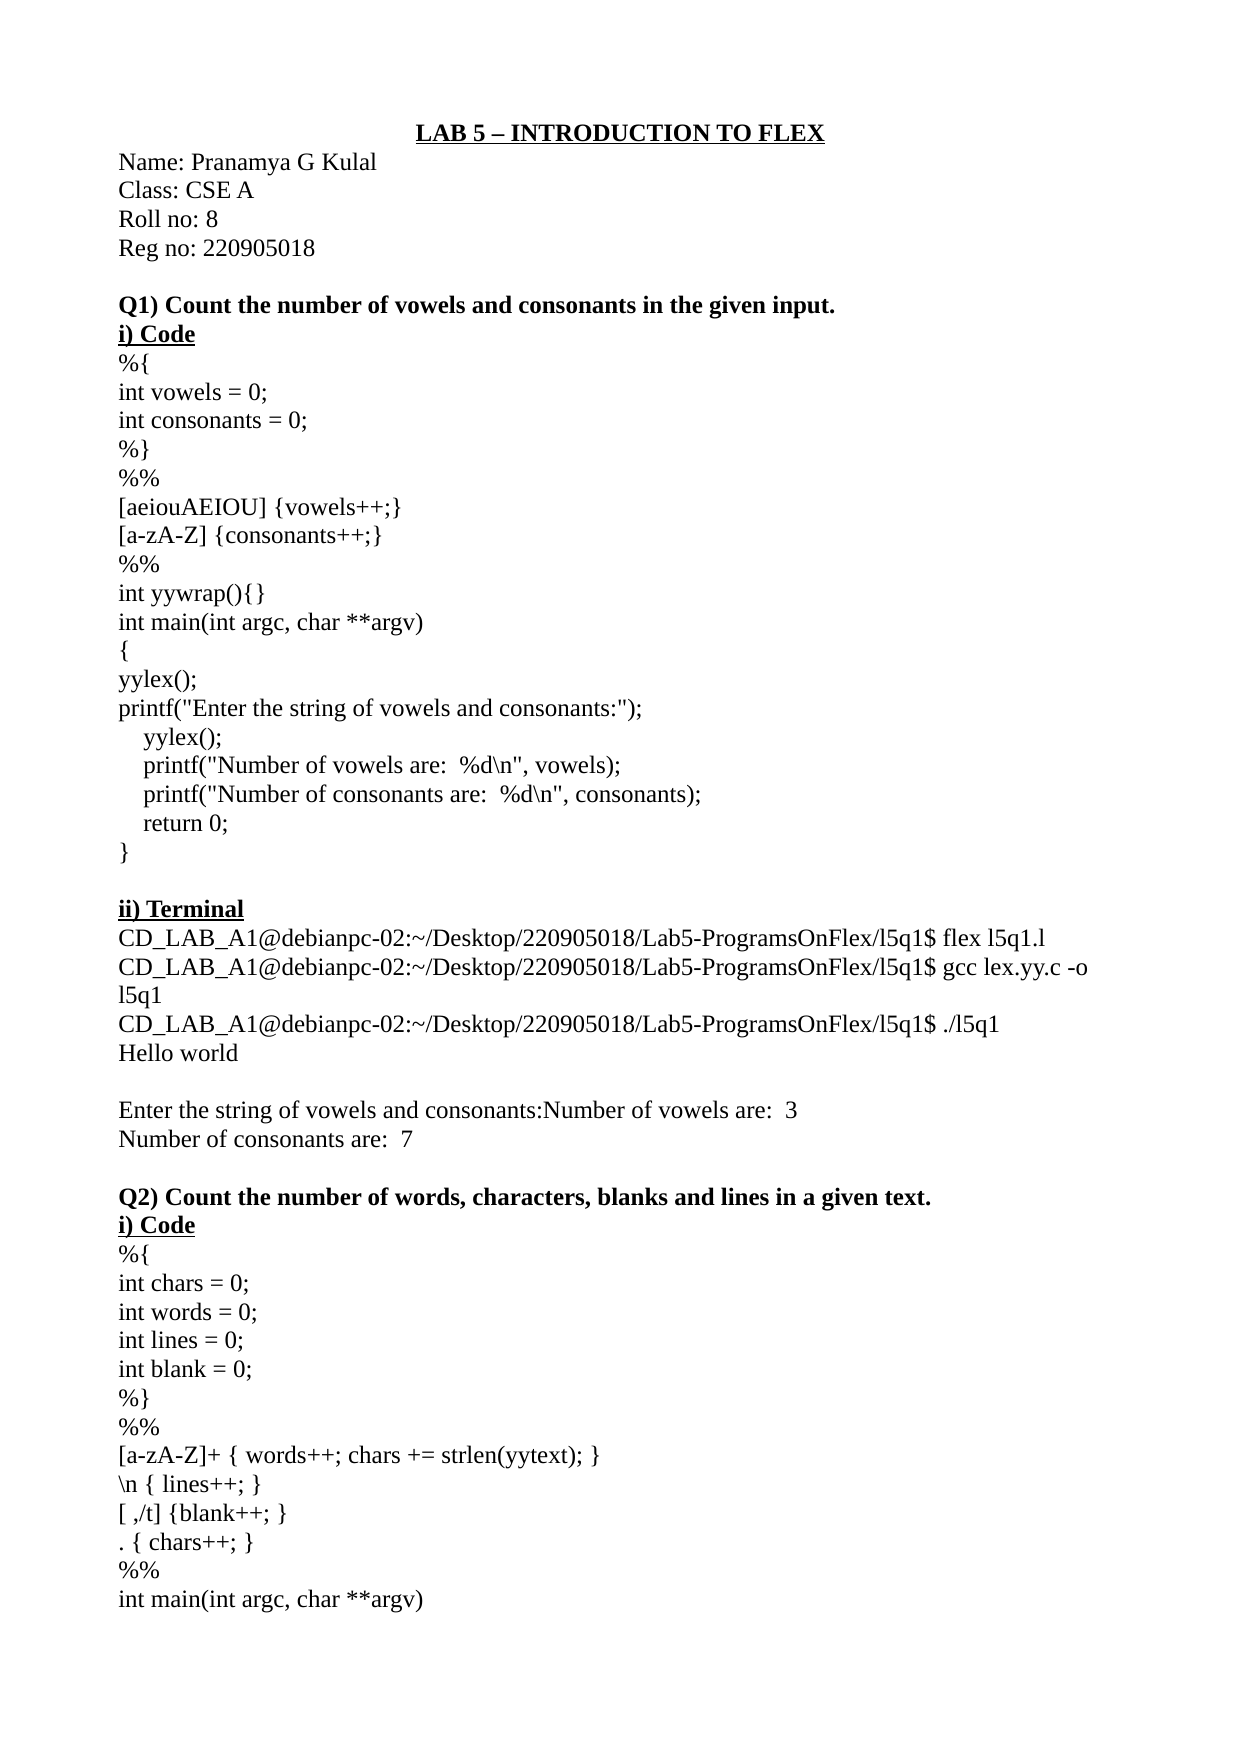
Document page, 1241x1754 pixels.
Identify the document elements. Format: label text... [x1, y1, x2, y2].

text printf("Enter the string of vowels and consonants:"); [118, 693, 1122, 722]
text ii) Terminal [118, 894, 1122, 923]
text [aeiouAEIOU] {vowels++;} [118, 492, 1122, 521]
text %% [118, 1412, 1122, 1441]
text Q1) Count the number of vowels and consonants in the given input. [118, 291, 1122, 319]
text int words = 0; [118, 1297, 1122, 1326]
text Enter the string of vowels and consonants:Number of vowels are: 3 [118, 1096, 1122, 1124]
text Reg no: 220905018 [118, 233, 1122, 262]
text int consonants = 0; [118, 406, 1122, 434]
text yylex(); [118, 722, 1122, 751]
text CD_LAB_A1@debianpc-02:~/Desktop/220905018/Lab5-ProgramsOnFlex/l5q1$ flex l5q1.l [118, 923, 1122, 952]
text [a-zA-Z]+ { words++; chars += strlen(yytext); } [118, 1441, 1122, 1469]
text return 0; [118, 808, 1122, 837]
text int lines = 0; [118, 1326, 1122, 1354]
text [a-zA-Z] {consonants++;} [118, 521, 1122, 549]
text } [118, 837, 1122, 866]
text %% [118, 463, 1122, 492]
text yylex(); [118, 664, 1122, 693]
text int blank = 0; [118, 1354, 1122, 1383]
text %% [118, 1556, 1122, 1584]
text Q2) Count the number of words, characters, blanks and lines in a given text. [118, 1182, 1122, 1211]
text %{ [118, 1239, 1122, 1268]
text %} [118, 434, 1122, 463]
text CD_LAB_A1@debianpc-02:~/Desktop/220905018/Lab5-ProgramsOnFlex/l5q1$ ./l5q1 [118, 1009, 1122, 1038]
text int main(int argc, char **argv) [118, 1584, 1122, 1613]
text Number of consonants are: 7 [118, 1124, 1122, 1153]
text Hello world [118, 1038, 1122, 1067]
text %{ [118, 348, 1122, 377]
text i) Code [118, 1211, 1122, 1239]
text Name: Pranamya G Kulal [118, 147, 1122, 176]
text int main(int argc, char **argv) [118, 607, 1122, 636]
text %% [118, 549, 1122, 578]
text Class: CSE A [118, 176, 1122, 204]
text Roll no: 8 [118, 204, 1122, 233]
text LAB 5 – INTRODUCTION TO FLEX [118, 118, 1122, 147]
text printf("Number of vowels are: %d\n", vowels); [118, 751, 1122, 779]
text [ ,/t] {blank++; } [118, 1498, 1122, 1527]
text %} [118, 1383, 1122, 1412]
text int vowels = 0; [118, 377, 1122, 406]
text printf("Number of consonants are: %d\n", consonants); [118, 779, 1122, 808]
text . { chars++; } [118, 1527, 1122, 1556]
text \n { lines++; } [118, 1469, 1122, 1498]
text int chars = 0; [118, 1268, 1122, 1297]
text { [118, 636, 1122, 664]
text CD_LAB_A1@debianpc-02:~/Desktop/220905018/Lab5-ProgramsOnFlex/l5q1$ gcc lex.yy.c -o l5q1 [118, 952, 1122, 1009]
text i) Code [118, 319, 1122, 348]
text int yywrap(){} [118, 578, 1122, 607]
